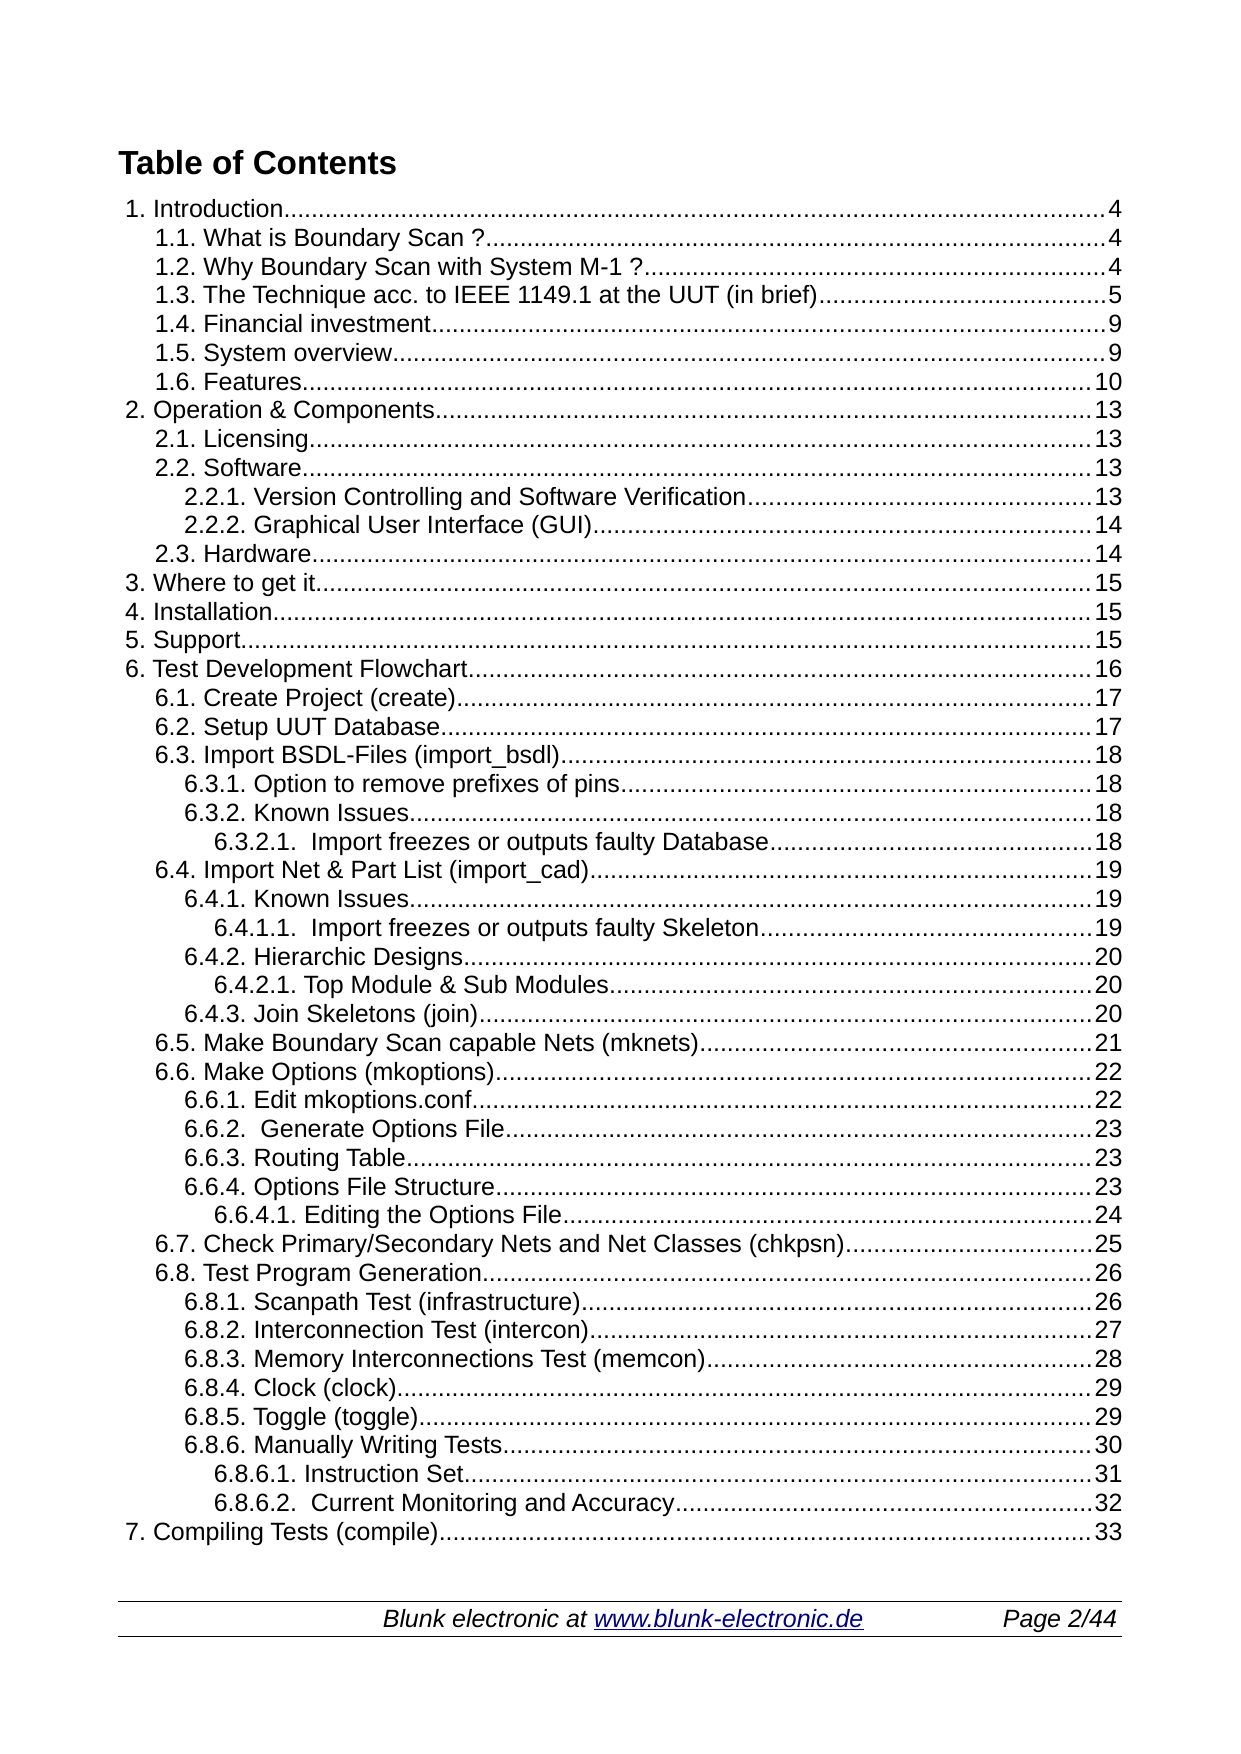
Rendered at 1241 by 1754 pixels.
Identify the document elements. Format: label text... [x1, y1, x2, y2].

text 6.6.2. Generate Options File 23 [177, 1114, 1122, 1143]
text 6.4.1.1. Import freezes or outputs faulty Skeleton 19 [207, 913, 1122, 942]
text 1.4. Financial investment 9 [148, 309, 1122, 338]
text 6.3. Import BSDL-Files (import_bsdl) 18 [148, 740, 1122, 769]
text 6.6.4.1. Editing the Options File 24 [207, 1200, 1122, 1229]
text 6.7. Check Primary/Secondary Nets and Net Classes (chkpsn) 25 [148, 1229, 1122, 1258]
text 6.4. Import Net & Part List (import_cad) 19 [148, 855, 1122, 884]
text 1.5. System overview 9 [148, 338, 1122, 367]
text 6.6. Make Options (mkoptions) 22 [148, 1057, 1122, 1085]
text 6.3.1. Option to remove prefixes of pins 18 [177, 769, 1122, 798]
text 2. Operation & Components 13 [118, 395, 1122, 424]
text 6.8.6.2. Current Monitoring and Accuracy 32 [207, 1488, 1122, 1517]
text 4. Installation 15 [118, 597, 1122, 625]
text 6.8.2. Interconnection Test (intercon) 27 [177, 1315, 1122, 1344]
text 1. Introduction 4 [118, 194, 1122, 223]
text 2.2. Software 13 [148, 453, 1122, 482]
text 1.6. Features 10 [148, 367, 1122, 395]
text 6.8.6. Manually Writing Tests 30 [177, 1430, 1122, 1459]
text 3. Where to get it 15 [118, 568, 1122, 597]
text 2.2.1. Version Controlling and Software Verification 13 [177, 482, 1122, 510]
text 6.8. Test Program Generation 26 [148, 1258, 1122, 1287]
subtitle Table of Contents [118, 143, 1122, 182]
text 2.3. Hardware 14 [148, 539, 1122, 568]
text 2.1. Licensing 13 [148, 424, 1122, 453]
text 6.4.2.1. Top Module & Sub Modules 20 [207, 970, 1122, 999]
text 6.8.1. Scanpath Test (infrastructure) 26 [177, 1287, 1122, 1315]
text 6.6.4. Options File Structure 23 [177, 1172, 1122, 1200]
text 6.8.4. Clock (clock) 29 [177, 1373, 1122, 1402]
text 6.4.2. Hierarchic Designs 20 [177, 942, 1122, 970]
text 6.8.6.1. Instruction Set 31 [207, 1459, 1122, 1488]
text 2.2.2. Graphical User Interface (GUI) 14 [177, 510, 1122, 539]
text 5. Support 15 [118, 625, 1122, 654]
text 6.5. Make Boundary Scan capable Nets (mknets) 21 [148, 1028, 1122, 1057]
text 6.1. Create Project (create) 17 [148, 683, 1122, 712]
text 6.4.3. Join Skeletons (join) 20 [177, 999, 1122, 1028]
text 6.3.2.1. Import freezes or outputs faulty Database 18 [207, 827, 1122, 855]
text 1.1. What is Boundary Scan ? 4 [148, 223, 1122, 252]
text 6.2. Setup UUT Database 17 [148, 712, 1122, 740]
text 1.2. Why Boundary Scan with System M-1 ? 4 [148, 252, 1122, 280]
text 6.3.2. Known Issues 18 [177, 798, 1122, 827]
text 7. Compiling Tests (compile) 33 [118, 1517, 1122, 1545]
text 6.4.1. Known Issues 19 [177, 884, 1122, 913]
text 6.8.3. Memory Interconnections Test (memcon) 28 [177, 1344, 1122, 1373]
text 6. Test Development Flowchart 16 [118, 654, 1122, 683]
text 1.3. The Technique acc. to IEEE 1149.1 at the UUT (in brief) 5 [148, 280, 1122, 309]
text 6.6.1. Edit mkoptions.conf 22 [177, 1085, 1122, 1114]
text 6.6.3. Routing Table 23 [177, 1143, 1122, 1172]
text 6.8.5. Toggle (toggle) 29 [177, 1402, 1122, 1430]
